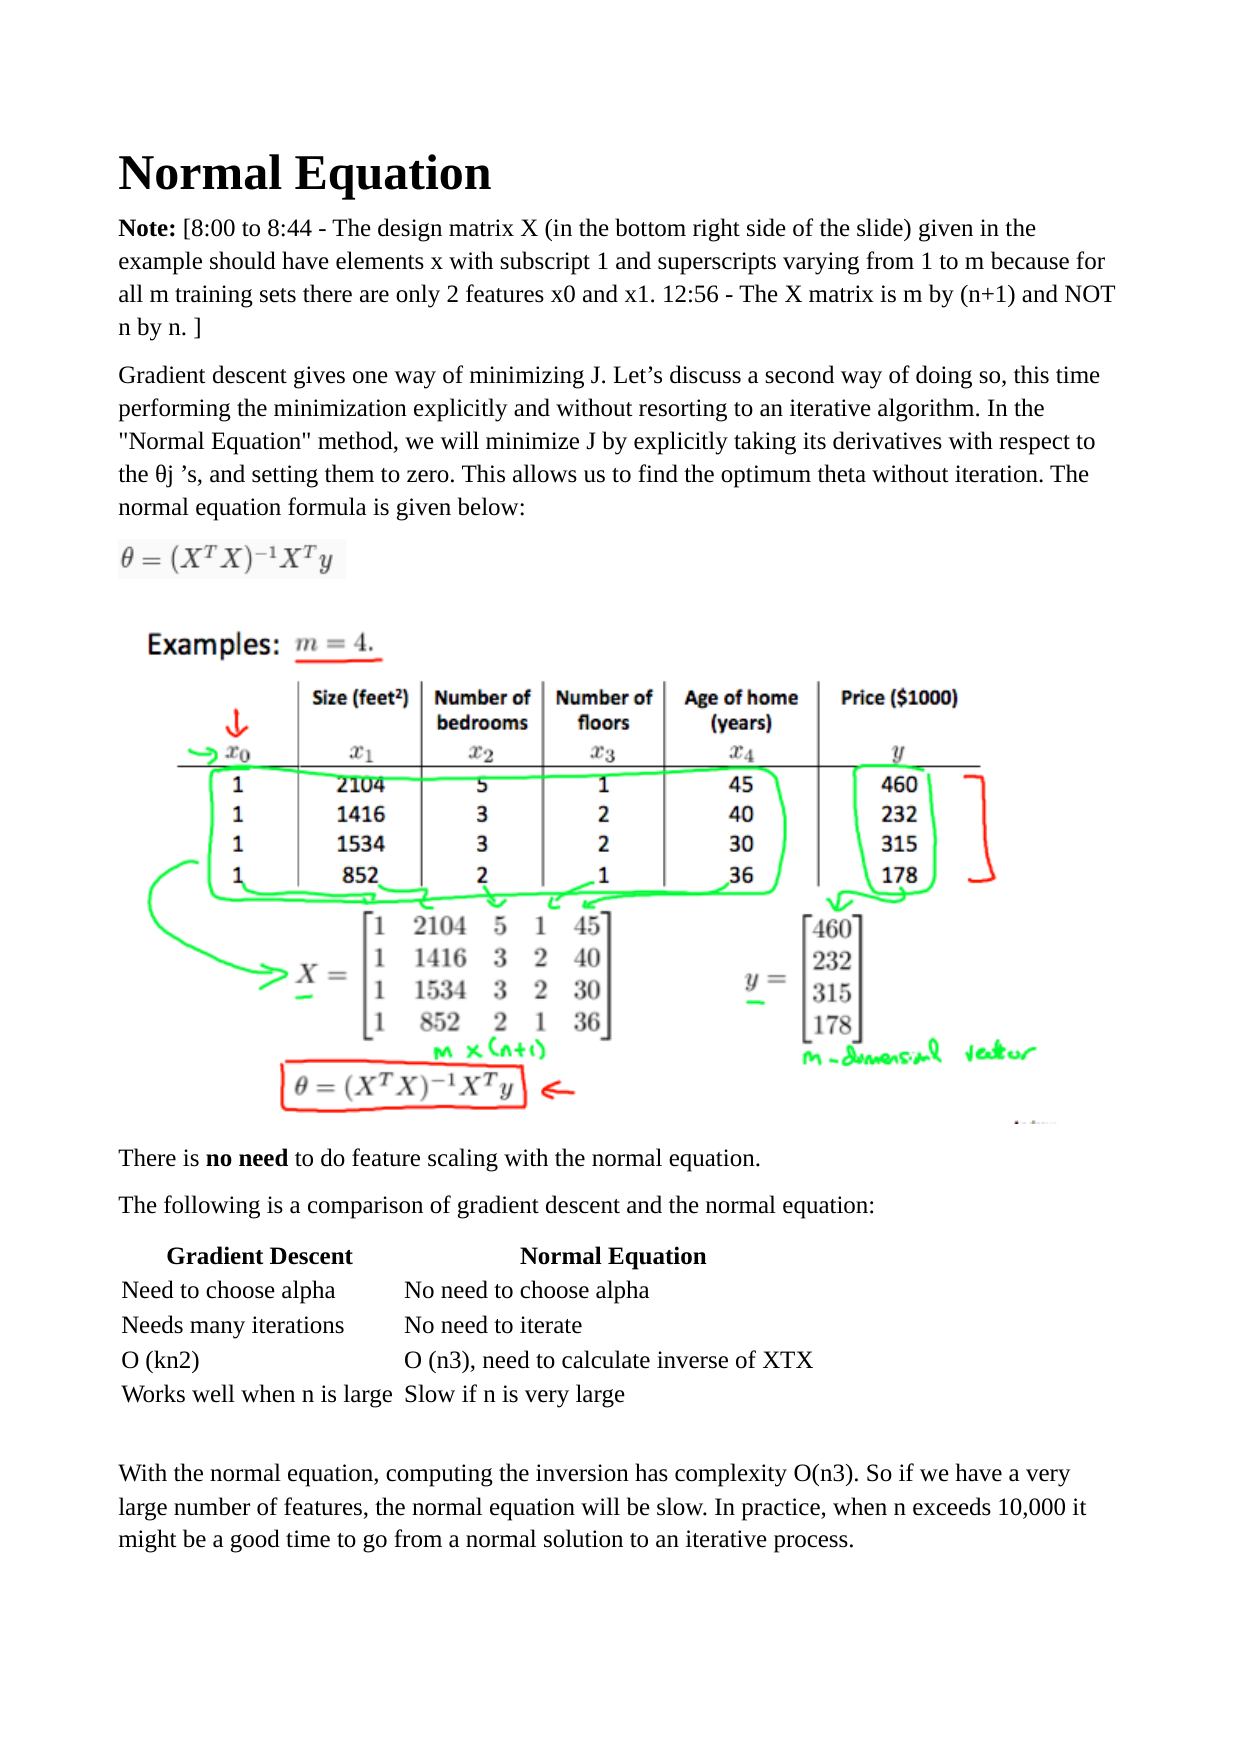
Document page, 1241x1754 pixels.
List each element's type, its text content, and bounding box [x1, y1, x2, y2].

table_cell No need to iterate [401, 1307, 825, 1342]
text With the normal equation, computing the inversion has complexity O(n3). So if we have a very large number of features, the normal equation will be slow. In practice, when n exceeds 10,000 it might be a good time to go from a normal solution to an iterative process. [118, 1458, 1122, 1553]
table_cell O (n3), need to calculate inverse of XTX [401, 1342, 825, 1376]
picture [118, 597, 1059, 1124]
table_cell Need to choose alpha [118, 1273, 401, 1307]
text The following is a comparison of gradient descent and the normal equation: [118, 1190, 1122, 1219]
table_header Gradient Descent [118, 1238, 401, 1273]
text Gradient descent gives one way of minimizing J. Let’s discuss a second way of doing so, this time performing the minimization explicitly and without resorting to an iterative algorithm. In the "Normal Equation" method, we will minimize J by explicitly taking its derivatives with respect to the θj ’s, and setting them to zero. This allows us to find the optimum theta without iteration. The normal equation formula is given below: [118, 360, 1122, 521]
table_cell O (kn2) [118, 1342, 401, 1376]
subtitle Normal Equation [118, 143, 1122, 201]
text There is no need to do feature scaling with the normal equation. [118, 1143, 1122, 1172]
picture [118, 539, 347, 579]
table_header Normal Equation [401, 1238, 825, 1273]
text Note: [8:00 to 8:44 - The design matrix X (in the bottom right side of the slide) given in the example should have elements x with subscript 1 and superscripts varying from 1 to m because for all m training sets there are only 2 features x0​ and x1​. 12:56 - The X matrix is m by (n+1) and NOT n by n. ] [118, 213, 1122, 341]
table_cell Needs many iterations [118, 1307, 401, 1342]
table_cell Slow if n is very large [401, 1376, 825, 1411]
table_cell No need to choose alpha [401, 1273, 825, 1307]
table_cell Works well when n is large [118, 1376, 401, 1411]
